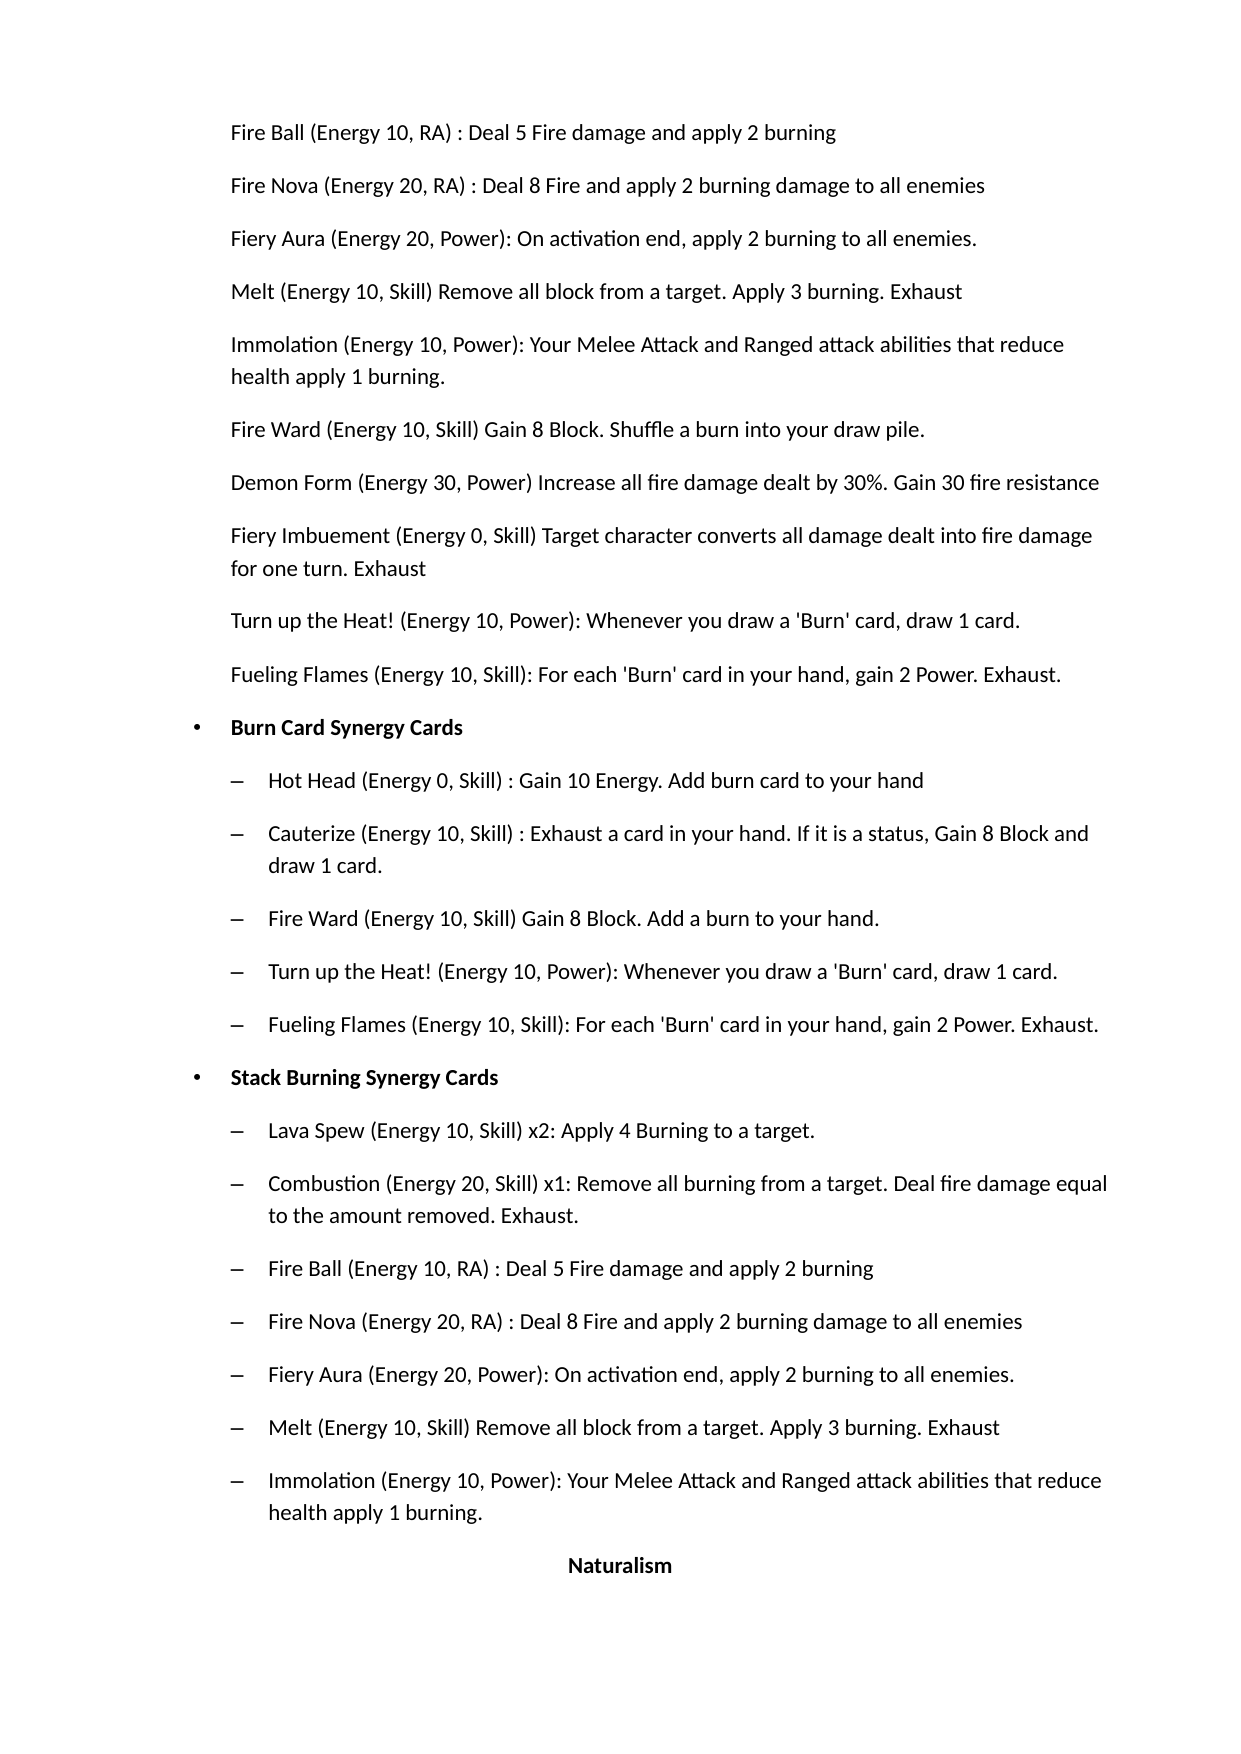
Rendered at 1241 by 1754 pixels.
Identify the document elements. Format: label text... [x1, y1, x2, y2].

list Fiery Aura (Energy 20, Power): On activation end, apply 2 burning to all enemies. [193, 224, 1122, 252]
list Fire Nova (Energy 20, RA) : Deal 8 Fire and apply 2 burning damage to all enemies [231, 1307, 1122, 1335]
list Lava Spew (Energy 10, Skill) x2: Apply 4 Burning to a target. [231, 1116, 1122, 1144]
list Turn up the Heat! (Energy 10, Power): Whenever you draw a 'Burn' card, draw 1 card. [193, 607, 1122, 635]
list Melt (Energy 10, Skill) Remove all block from a target. Apply 3 burning. Exhaust [193, 277, 1122, 305]
list Demon Form (Energy 30, Power) Increase all fire damage dealt by 30%. Gain 30 fire resistance [193, 468, 1122, 496]
list Fire Nova (Energy 20, RA) : Deal 8 Fire and apply 2 burning damage to all enemies [193, 171, 1122, 199]
list Melt (Energy 10, Skill) Remove all block from a target. Apply 3 burning. Exhaust [231, 1413, 1122, 1441]
list Fire Ward (Energy 10, Skill) Gain 8 Block. Shuffle a burn into your draw pile. [193, 415, 1122, 443]
list Fire Ball (Energy 10, RA) : Deal 5 Fire damage and apply 2 burning [193, 118, 1122, 146]
list Combustion (Energy 20, Skill) x1: Remove all burning from a target. Deal fire damage equal to the amount removed. Exhaust. [231, 1169, 1122, 1229]
list Immolation (Energy 10, Power): Your Melee Attack and Ranged attack abilities that reduce health apply 1 burning. [231, 1466, 1122, 1527]
list Turn up the Heat! (Energy 10, Power): Whenever you draw a 'Burn' card, draw 1 card. [231, 957, 1122, 985]
text Naturalism [118, 1552, 1122, 1579]
list Burn Card Synergy Cards [193, 713, 1122, 741]
list Stack Burning Synergy Cards [193, 1063, 1122, 1091]
list Cauterize (Energy 10, Skill) : Exhaust a card in your hand. If it is a status, Gain 8 Block and draw 1 card. [231, 819, 1122, 879]
list Immolation (Energy 10, Power): Your Melee Attack and Ranged attack abilities that reduce health apply 1 burning. [193, 330, 1122, 390]
list Hot Head (Energy 0, Skill) : Gain 10 Energy. Add burn card to your hand [231, 766, 1122, 794]
list Fueling Flames (Energy 10, Skill): For each 'Burn' card in your hand, gain 2 Power. Exhaust. [193, 660, 1122, 688]
list Fire Ball (Energy 10, RA) : Deal 5 Fire damage and apply 2 burning [231, 1254, 1122, 1282]
list Fire Ward (Energy 10, Skill) Gain 8 Block. Add a burn to your hand. [231, 904, 1122, 932]
list Fiery Aura (Energy 20, Power): On activation end, apply 2 burning to all enemies. [231, 1360, 1122, 1388]
list Fiery Imbuement (Energy 0, Skill) Target character converts all damage dealt into fire damage for one turn. Exhaust [193, 521, 1122, 582]
list Fueling Flames (Energy 10, Skill): For each 'Burn' card in your hand, gain 2 Power. Exhaust. [231, 1010, 1122, 1038]
